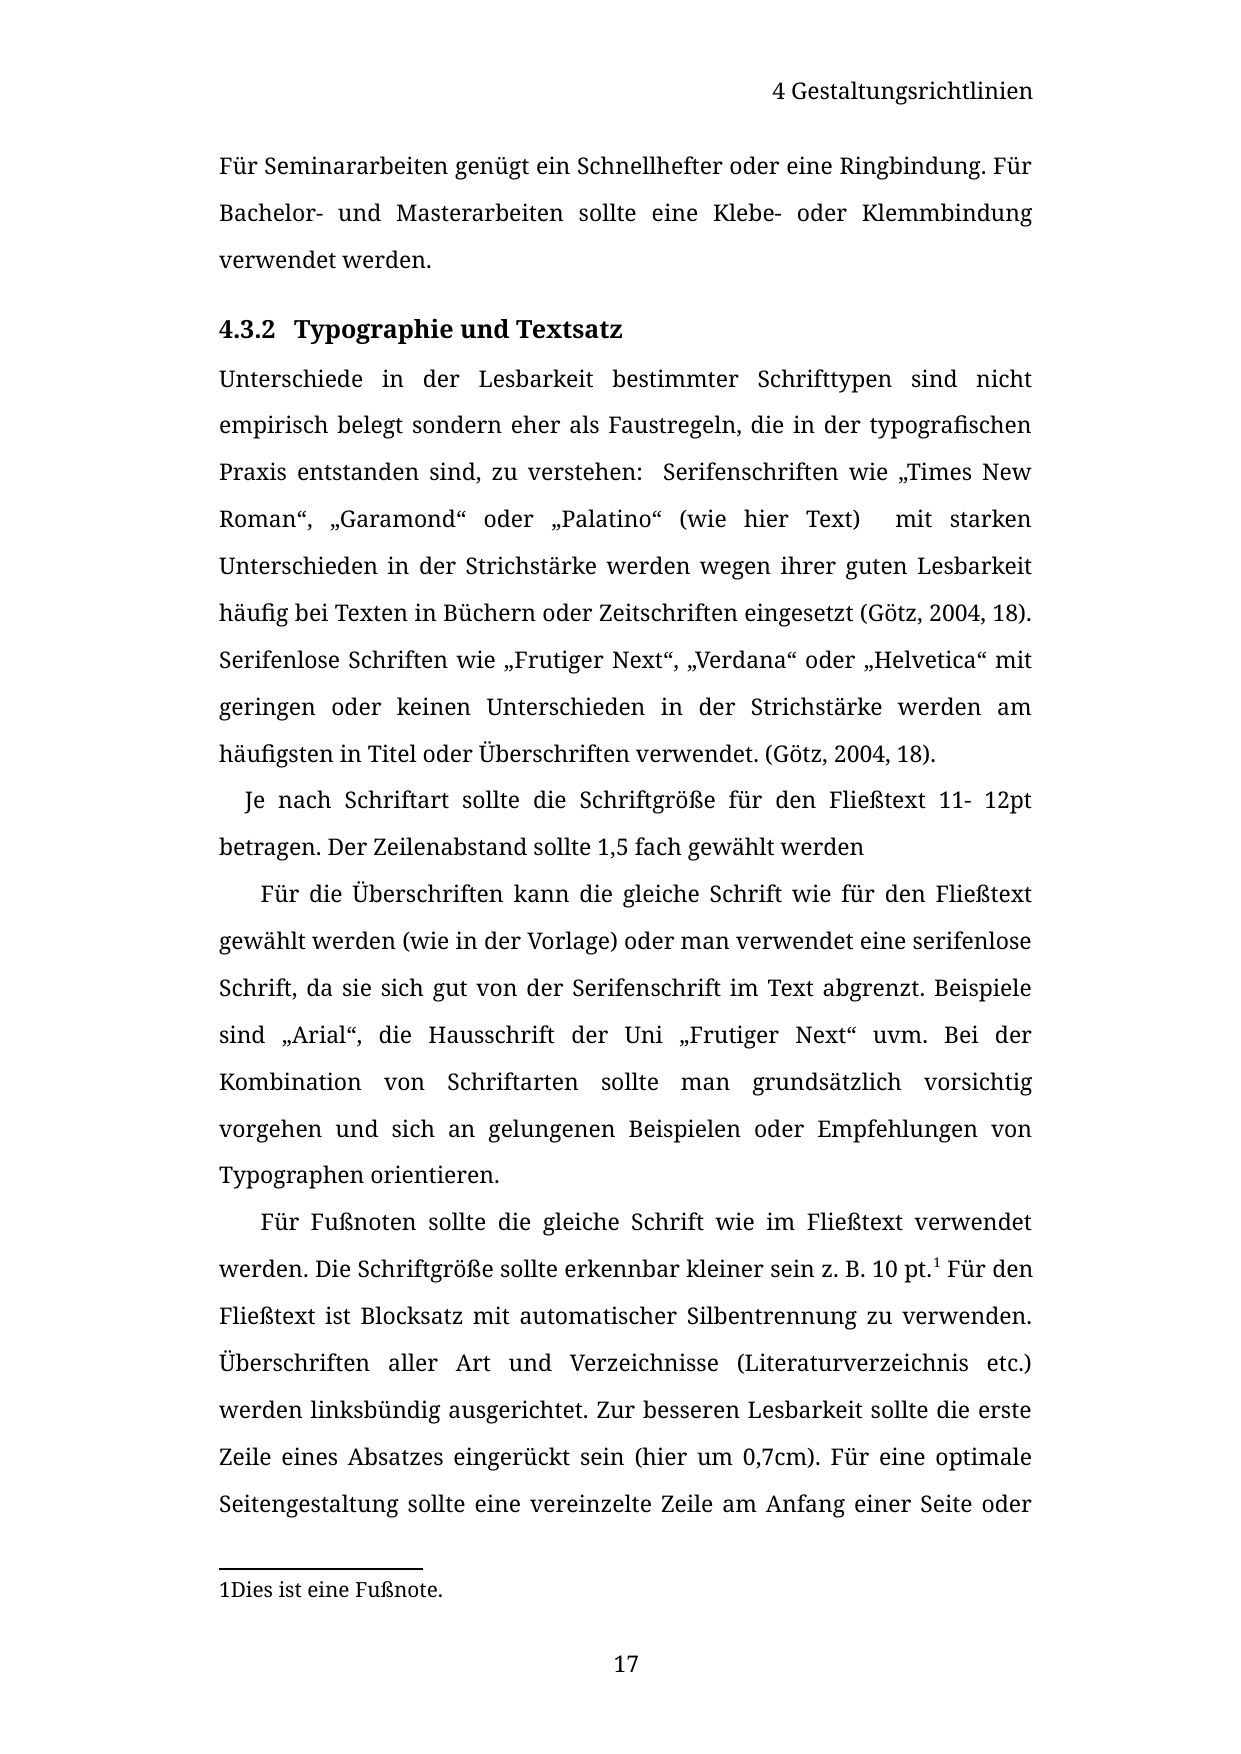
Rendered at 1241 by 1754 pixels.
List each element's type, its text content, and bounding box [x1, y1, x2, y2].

subtitle Typographie und Textsatz [219, 311, 1033, 346]
text Für Seminararbeiten genügt ein Schnellhefter oder eine Ringbindung. Für Bachelor- und Masterarbeiten sollte eine Klebe- oder Klemmbindung verwendet werden. [219, 150, 1033, 275]
text Dies ist eine Fußnote. [219, 1576, 1033, 1604]
text Unterschiede in der Lesbarkeit bestimmter Schrifttypen sind nicht empirisch belegt sondern eher als Faustregeln, die in der typografischen Praxis entstanden sind, zu verstehen: Serifenschriften wie „Times New Roman“, „Garamond“ oder „Palatino“ (wie hier Text) mit starken Unterschieden in der Strichstärke werden wegen ihrer guten Lesbarkeit häufig bei Texten in Büchern oder Zeitschriften eingesetzt (Götz, 2004, 18). Serifenlose Schriften wie „Frutiger Next“, „Verdana“ oder „Helvetica“ mit geringen oder keinen Unterschieden in der Strichstärke werden am häufigsten in Titel oder Überschriften verwendet. (Götz, 2004, 18). [219, 362, 1033, 769]
text Je nach Schriftart sollte die Schriftgröße für den Fließtext 11- 12pt betragen. Der Zeilenabstand sollte 1,5 fach gewählt werden [219, 784, 1033, 862]
text Für die Überschriften kann die gleiche Schrift wie für den Fließtext gewählt werden (wie in der Vorlage) oder man verwendet eine serifenlose Schrift, da sie sich gut von der Serifenschrift im Text abgrenzt. Beispiele sind „Arial“, die Hausschrift der Uni „Frutiger Next“ uvm. Bei der Kombination von Schriftarten sollte man grundsätzlich vorsichtig vorgehen und sich an gelungenen Beispielen oder Empfehlungen von Typographen orientieren. [219, 878, 1033, 1191]
text Für Fußnoten sollte die gleiche Schrift wie im Fließtext verwendet werden. Die Schriftgröße sollte erkennbar kleiner sein z. B. 10 pt. Für den Fließtext ist Blocksatz mit automatischer Silbentrennung zu verwenden. Überschriften aller Art und Verzeichnisse (Literaturverzeichnis etc.) werden linksbündig ausgerichtet. Zur besseren Lesbarkeit sollte die erste Zeile eines Absatzes eingerückt sein (hier um 0,7cm). Für eine optimale Seitengestaltung sollte eine vereinzelte Zeile am Anfang einer Seite oder [219, 1206, 1033, 1519]
